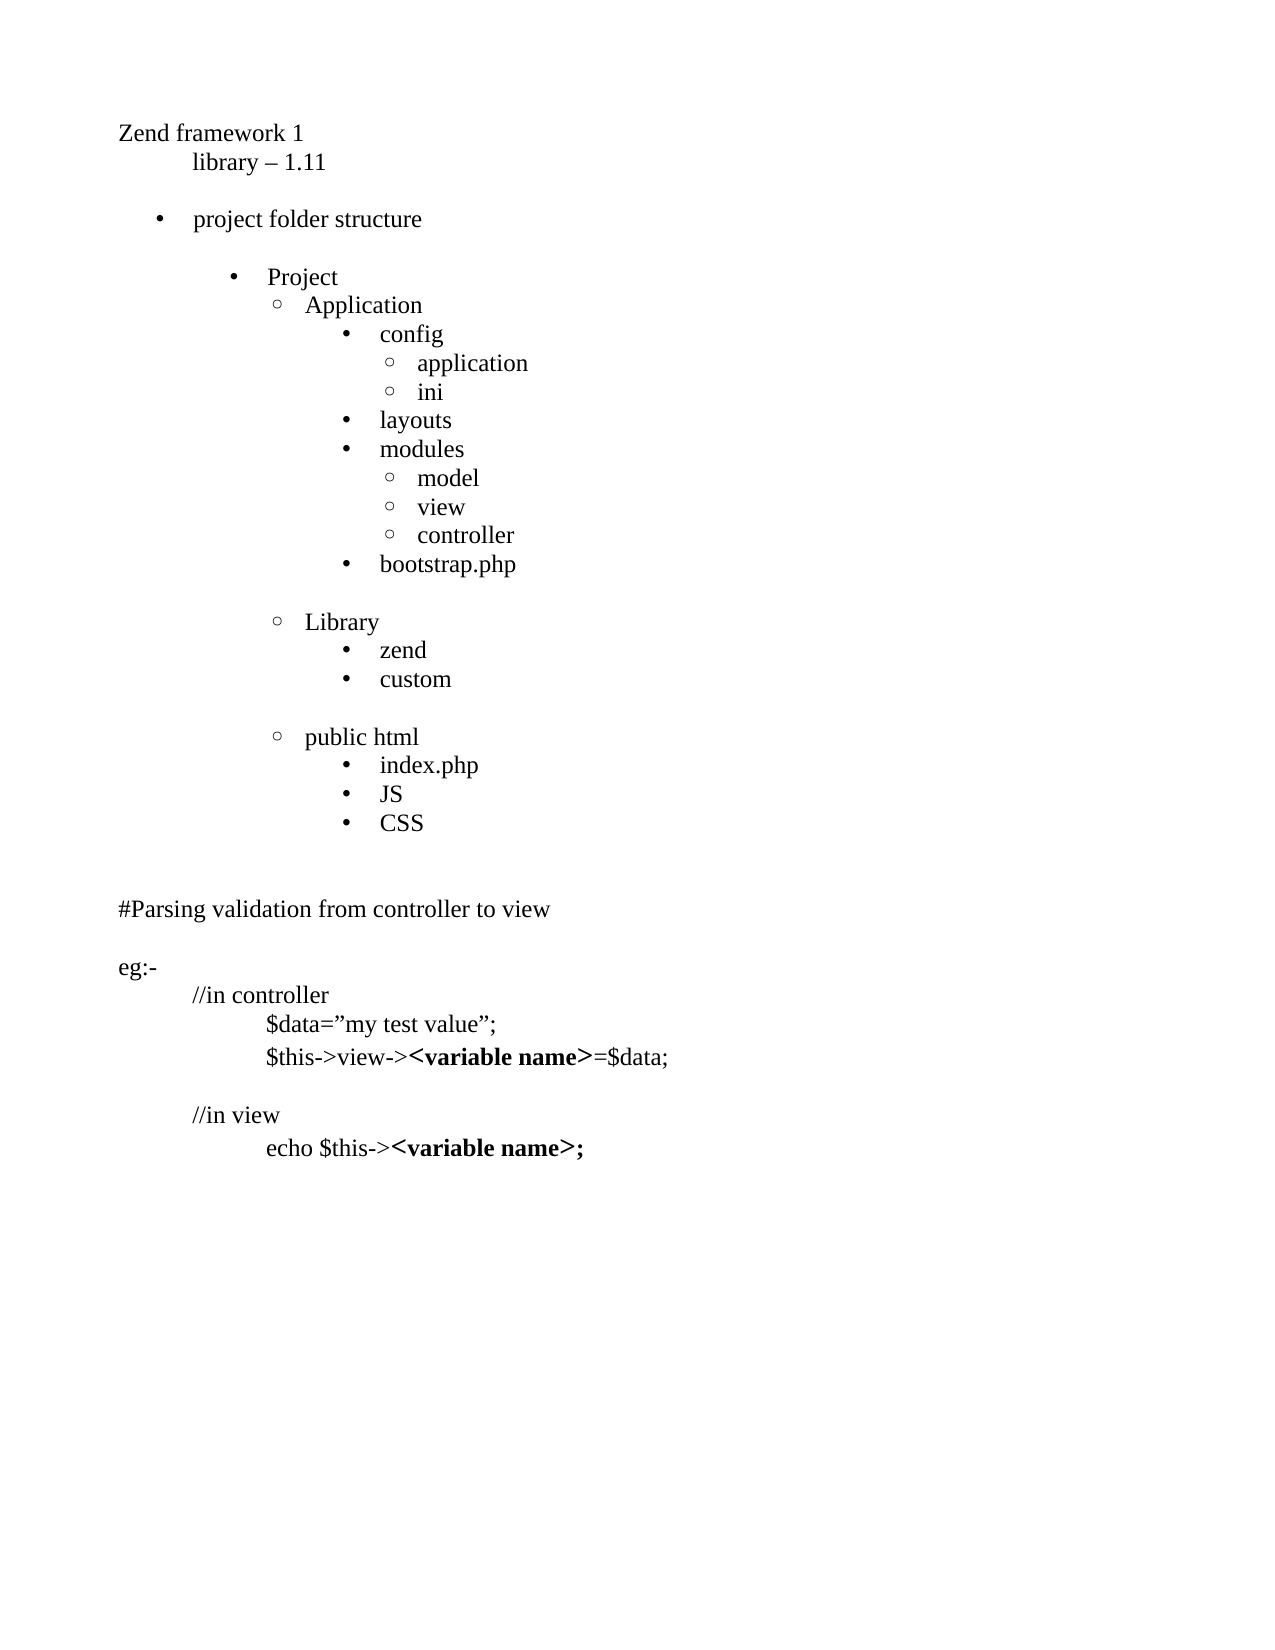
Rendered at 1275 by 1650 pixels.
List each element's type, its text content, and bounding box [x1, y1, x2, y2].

text $this->view-><variable name>=$data; [118, 1038, 1157, 1072]
text //in view [118, 1100, 1157, 1129]
list application [379, 348, 1157, 377]
list bootstrap.php [342, 549, 1157, 578]
list Application [267, 291, 1157, 319]
list zend [342, 636, 1157, 664]
list config [342, 319, 1157, 348]
list layouts [342, 406, 1157, 434]
text //in controller [118, 981, 1157, 1009]
list model [379, 463, 1157, 492]
list project folder structure [156, 204, 1157, 233]
list custom [342, 664, 1157, 693]
list CSS [342, 808, 1157, 837]
list Project [229, 262, 1157, 291]
text $data=”my test value”; [118, 1009, 1157, 1038]
list modules [342, 434, 1157, 463]
text Zend framework 1 [118, 118, 1157, 147]
list ini [379, 377, 1157, 406]
list index.php [342, 751, 1157, 779]
list public html [267, 722, 1157, 751]
text #Parsing validation from controller to view [118, 894, 1157, 923]
text library – 1.11 [118, 147, 1157, 176]
list JS [342, 779, 1157, 808]
list Library [267, 607, 1157, 636]
text echo $this-><variable name>; [118, 1129, 1157, 1163]
text eg:- [118, 952, 1157, 981]
list controller [379, 521, 1157, 549]
list view [379, 492, 1157, 521]
